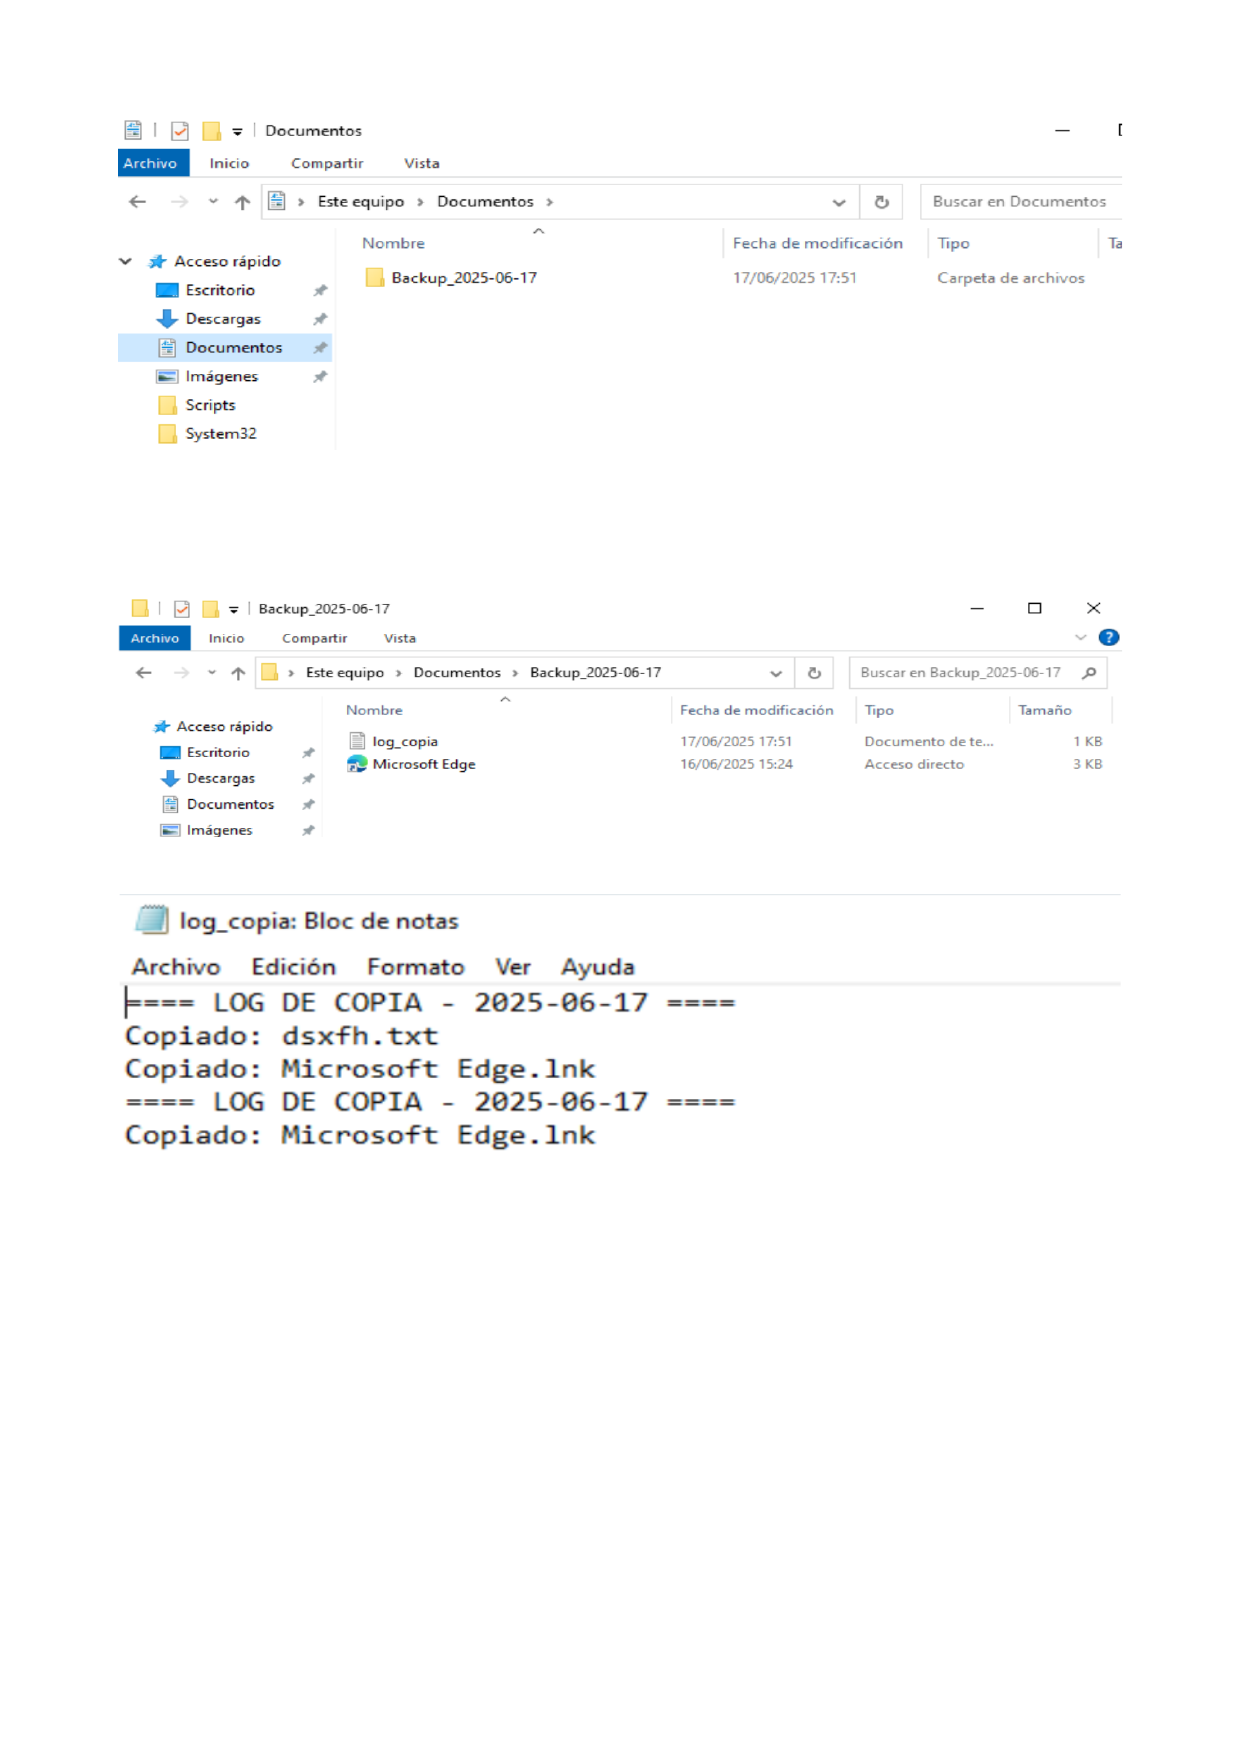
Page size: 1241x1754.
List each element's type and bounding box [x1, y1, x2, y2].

picture [118, 593, 1123, 837]
picture [119, 894, 1121, 1247]
picture [118, 118, 1123, 450]
